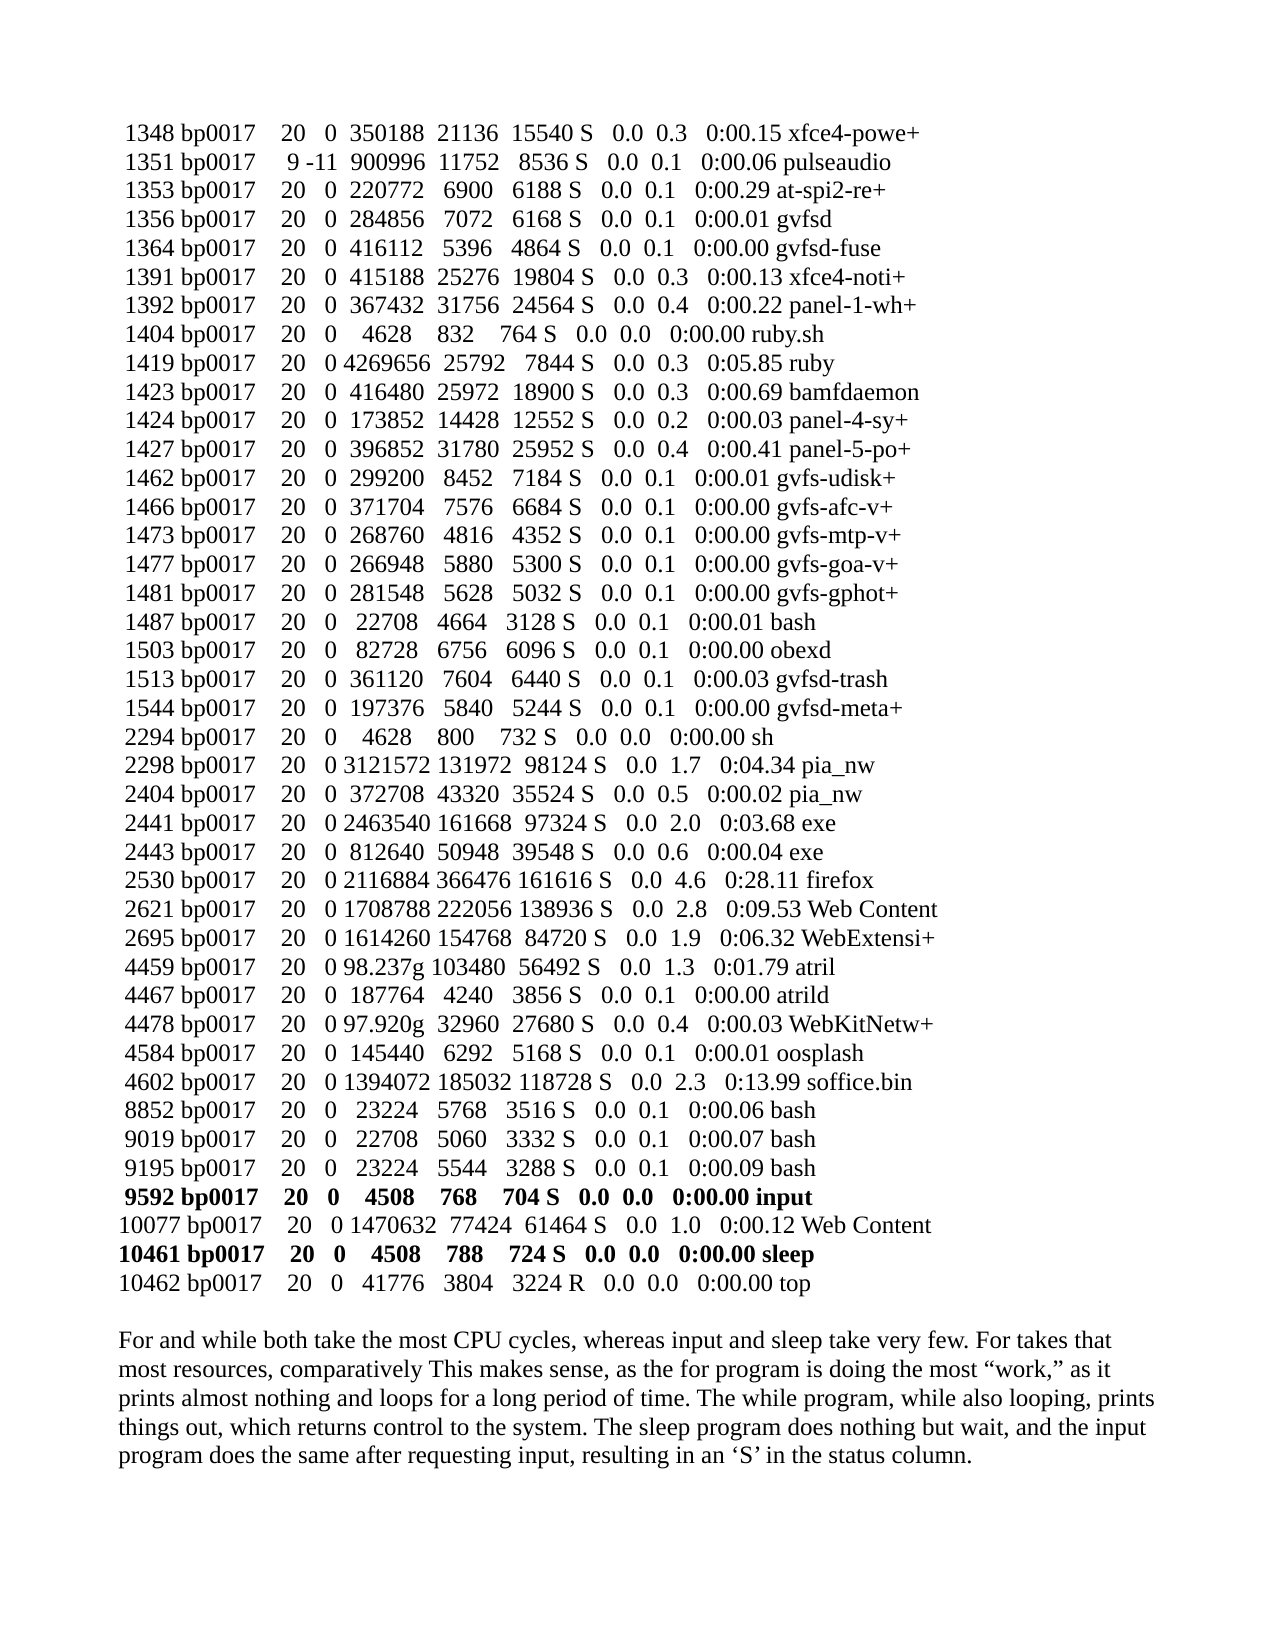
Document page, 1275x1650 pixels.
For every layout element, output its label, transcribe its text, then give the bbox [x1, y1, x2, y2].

text 2294 bp0017 20 0 4628 800 732 S 0.0 0.0 0:00.00 sh [118, 722, 1157, 751]
text 2404 bp0017 20 0 372708 43320 35524 S 0.0 0.5 0:00.02 pia_nw [118, 779, 1157, 808]
text 1353 bp0017 20 0 220772 6900 6188 S 0.0 0.1 0:00.29 at-spi2-re+ [118, 176, 1157, 204]
text 1419 bp0017 20 0 4269656 25792 7844 S 0.0 0.3 0:05.85 ruby [118, 348, 1157, 377]
text 1364 bp0017 20 0 416112 5396 4864 S 0.0 0.1 0:00.00 gvfsd-fuse [118, 233, 1157, 262]
text For and while both take the most CPU cycles, whereas input and sleep take very few. For takes that most resources, comparatively This makes sense, as the for program is doing the most “work,” as it prints almost nothing and loops for a long period of time. The while program, while also looping, prints things out, which returns control to the system. The sleep program does nothing but wait, and the input program does the same after requesting input, resulting in an ‘S’ in the status column. [118, 1326, 1157, 1469]
text 9019 bp0017 20 0 22708 5060 3332 S 0.0 0.1 0:00.07 bash [118, 1124, 1157, 1153]
text 4584 bp0017 20 0 145440 6292 5168 S 0.0 0.1 0:00.01 oosplash [118, 1038, 1157, 1067]
text 1404 bp0017 20 0 4628 832 764 S 0.0 0.0 0:00.00 ruby.sh [118, 319, 1157, 348]
text 1348 bp0017 20 0 350188 21136 15540 S 0.0 0.3 0:00.15 xfce4-powe+ [118, 118, 1157, 147]
text 1351 bp0017 9 -11 900996 11752 8536 S 0.0 0.1 0:00.06 pulseaudio [118, 147, 1157, 176]
text 4478 bp0017 20 0 97.920g 32960 27680 S 0.0 0.4 0:00.03 WebKitNetw+ [118, 1009, 1157, 1038]
text 4602 bp0017 20 0 1394072 185032 118728 S 0.0 2.3 0:13.99 soffice.bin [118, 1067, 1157, 1096]
text 4459 bp0017 20 0 98.237g 103480 56492 S 0.0 1.3 0:01.79 atril [118, 952, 1157, 981]
text 1466 bp0017 20 0 371704 7576 6684 S 0.0 0.1 0:00.00 gvfs-afc-v+ [118, 492, 1157, 521]
text 1487 bp0017 20 0 22708 4664 3128 S 0.0 0.1 0:00.01 bash [118, 607, 1157, 636]
text 2695 bp0017 20 0 1614260 154768 84720 S 0.0 1.9 0:06.32 WebExtensi+ [118, 923, 1157, 952]
text 1473 bp0017 20 0 268760 4816 4352 S 0.0 0.1 0:00.00 gvfs-mtp-v+ [118, 521, 1157, 549]
text 1513 bp0017 20 0 361120 7604 6440 S 0.0 0.1 0:00.03 gvfsd-trash [118, 664, 1157, 693]
text 8852 bp0017 20 0 23224 5768 3516 S 0.0 0.1 0:00.06 bash [118, 1096, 1157, 1124]
text 1423 bp0017 20 0 416480 25972 18900 S 0.0 0.3 0:00.69 bamfdaemon [118, 377, 1157, 406]
text 9195 bp0017 20 0 23224 5544 3288 S 0.0 0.1 0:00.09 bash [118, 1153, 1157, 1182]
text 1424 bp0017 20 0 173852 14428 12552 S 0.0 0.2 0:00.03 panel-4-sy+ [118, 406, 1157, 434]
text 2441 bp0017 20 0 2463540 161668 97324 S 0.0 2.0 0:03.68 exe [118, 808, 1157, 837]
text 10462 bp0017 20 0 41776 3804 3224 R 0.0 0.0 0:00.00 top [118, 1268, 1157, 1297]
text 2621 bp0017 20 0 1708788 222056 138936 S 0.0 2.8 0:09.53 Web Content [118, 894, 1157, 923]
text 2443 bp0017 20 0 812640 50948 39548 S 0.0 0.6 0:00.04 exe [118, 837, 1157, 866]
text 9592 bp0017 20 0 4508 768 704 S 0.0 0.0 0:00.00 input [118, 1182, 1157, 1211]
text 10461 bp0017 20 0 4508 788 724 S 0.0 0.0 0:00.00 sleep [118, 1239, 1157, 1268]
text 1503 bp0017 20 0 82728 6756 6096 S 0.0 0.1 0:00.00 obexd [118, 636, 1157, 664]
text 1392 bp0017 20 0 367432 31756 24564 S 0.0 0.4 0:00.22 panel-1-wh+ [118, 291, 1157, 319]
text 10077 bp0017 20 0 1470632 77424 61464 S 0.0 1.0 0:00.12 Web Content [118, 1211, 1157, 1239]
text 1544 bp0017 20 0 197376 5840 5244 S 0.0 0.1 0:00.00 gvfsd-meta+ [118, 693, 1157, 722]
text 1356 bp0017 20 0 284856 7072 6168 S 0.0 0.1 0:00.01 gvfsd [118, 204, 1157, 233]
text 1427 bp0017 20 0 396852 31780 25952 S 0.0 0.4 0:00.41 panel-5-po+ [118, 434, 1157, 463]
text 2298 bp0017 20 0 3121572 131972 98124 S 0.0 1.7 0:04.34 pia_nw [118, 751, 1157, 779]
text 1391 bp0017 20 0 415188 25276 19804 S 0.0 0.3 0:00.13 xfce4-noti+ [118, 262, 1157, 291]
text 2530 bp0017 20 0 2116884 366476 161616 S 0.0 4.6 0:28.11 firefox [118, 866, 1157, 894]
text 4467 bp0017 20 0 187764 4240 3856 S 0.0 0.1 0:00.00 atrild [118, 981, 1157, 1009]
text 1477 bp0017 20 0 266948 5880 5300 S 0.0 0.1 0:00.00 gvfs-goa-v+ [118, 549, 1157, 578]
text 1462 bp0017 20 0 299200 8452 7184 S 0.0 0.1 0:00.01 gvfs-udisk+ [118, 463, 1157, 492]
text 1481 bp0017 20 0 281548 5628 5032 S 0.0 0.1 0:00.00 gvfs-gphot+ [118, 578, 1157, 607]
